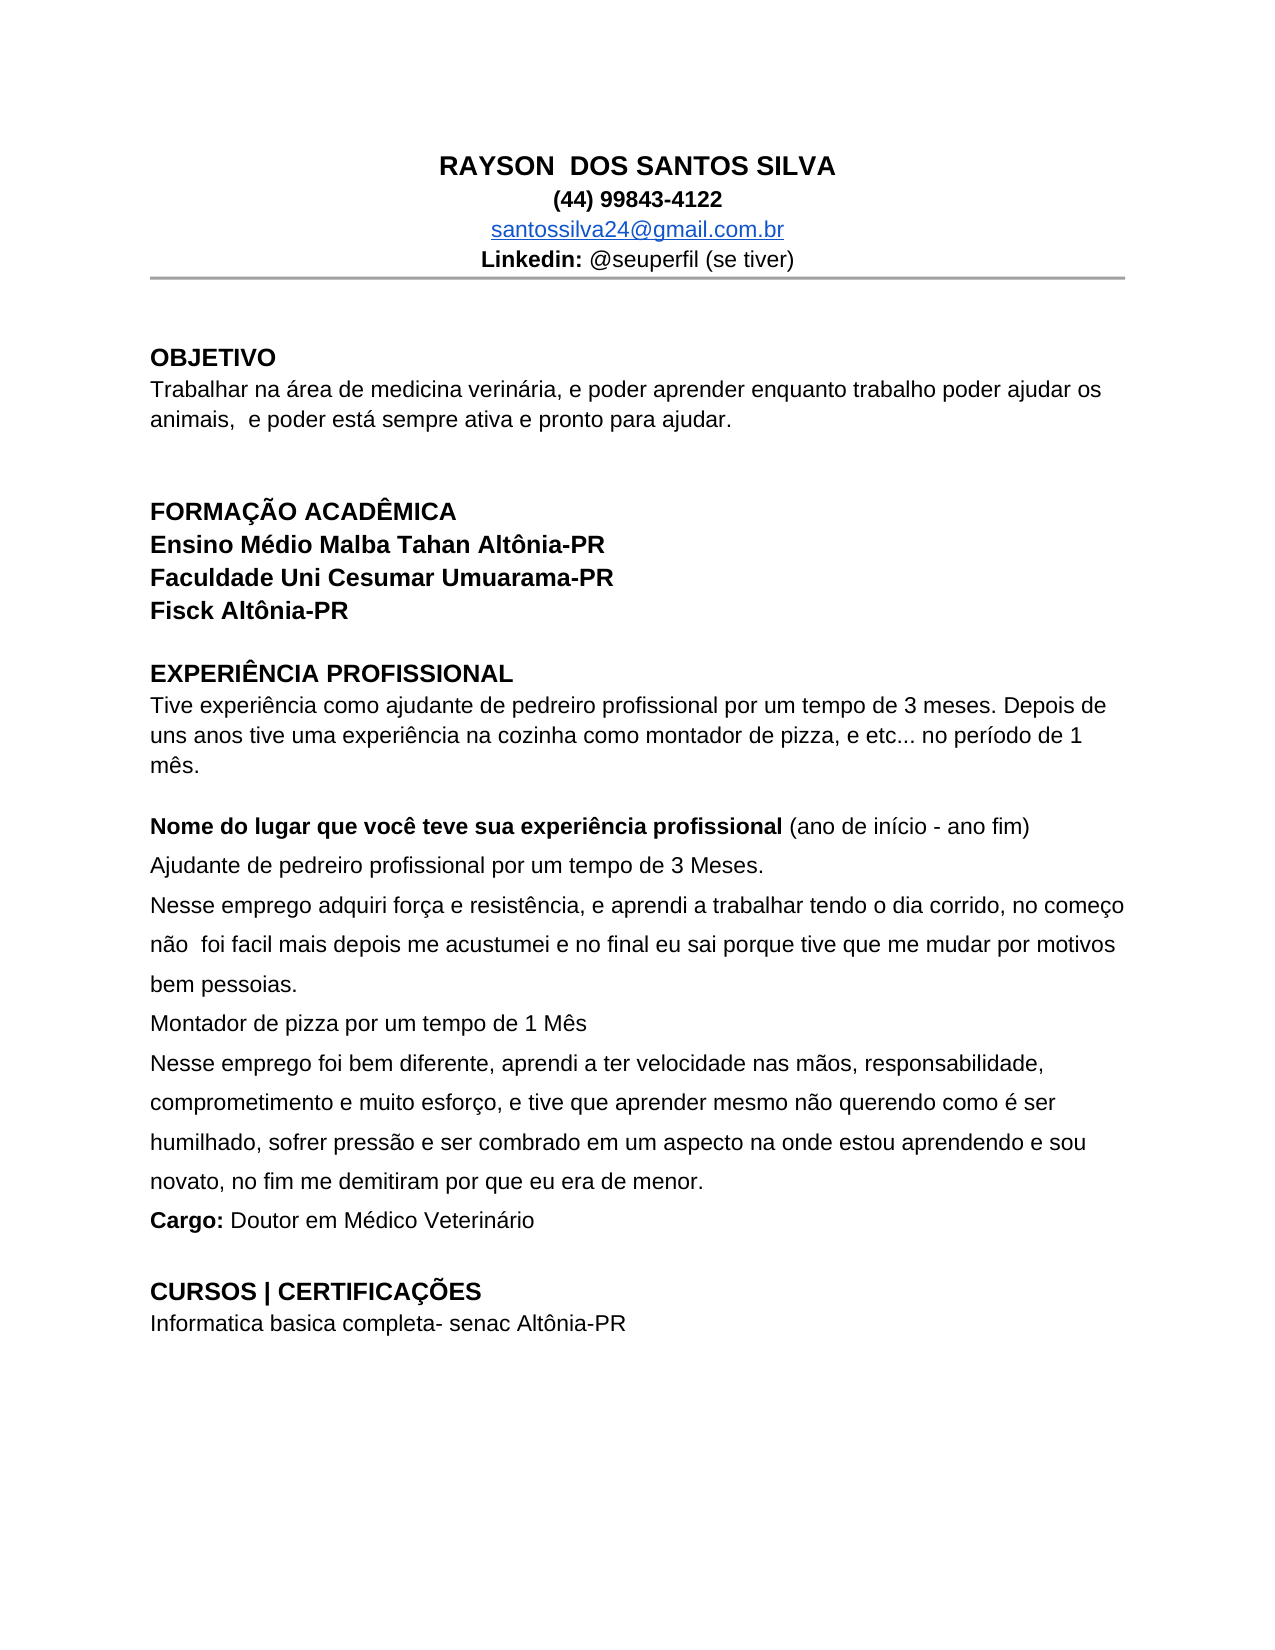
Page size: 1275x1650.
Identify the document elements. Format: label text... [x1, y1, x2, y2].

text CURSOS | CERTIFICAÇÕES [150, 1277, 1125, 1306]
text Fisck Altônia-PR [150, 596, 1125, 624]
text Nesse emprego foi bem diferente, aprendi a ter velocidade nas mãos, responsabilidade, comprometimento e muito esforço, e tive que aprender mesmo não querendo como é ser humilhado, sofrer pressão e ser combrado em um aspecto na onde estou aprendendo e sou novato, no fim me demitiram por que eu era de menor. [150, 1049, 1125, 1194]
text Faculdade Uni Cesumar Umuarama-PR [150, 563, 1125, 591]
text EXPERIÊNCIA PROFISSIONAL [150, 659, 1125, 688]
text RAYSON DOS SANTOS SILVA [150, 150, 1125, 181]
text Trabalhar na área de medicina verinária, e poder aprender enquanto trabalho poder ajudar os animais, e poder está sempre ativa e pronto para ajudar. [150, 376, 1125, 432]
text (44) 99843-4122 [150, 186, 1125, 212]
text Nesse emprego adquiri força e resistência, e aprendi a trabalhar tendo o dia corrido, no começo não foi facil mais depois me acustumei e no final eu sai porque tive que me mudar por motivos bem pessoias. [150, 892, 1125, 997]
text Nome do lugar que você teve sua experiência profissional (ano de início - ano fim) [150, 813, 1125, 839]
text Cargo: Doutor em Médico Veterinário [150, 1207, 1125, 1234]
text Tive experiência como ajudante de pedreiro profissional por um tempo de 3 meses. Depois de uns anos tive uma experiência na cozinha como montador de pizza, e etc... no período de 1 mês. [150, 692, 1125, 779]
text Ensino Médio Malba Tahan Altônia-PR [150, 529, 1125, 558]
text Montador de pizza por um tempo de 1 Mês [150, 1010, 1125, 1036]
text Linkedin: @seuperfil (se tiver) [150, 246, 1125, 273]
text Informatica basica completa- senac Altônia-PR [150, 1310, 1125, 1337]
text Ajudante de pedreiro profissional por um tempo de 3 Meses. [150, 852, 1125, 878]
text santossilva24@gmail.com.br [150, 216, 1125, 242]
text OBJETIVO [150, 343, 1125, 371]
text FORMAÇÃO ACADÊMICA [150, 497, 1125, 525]
